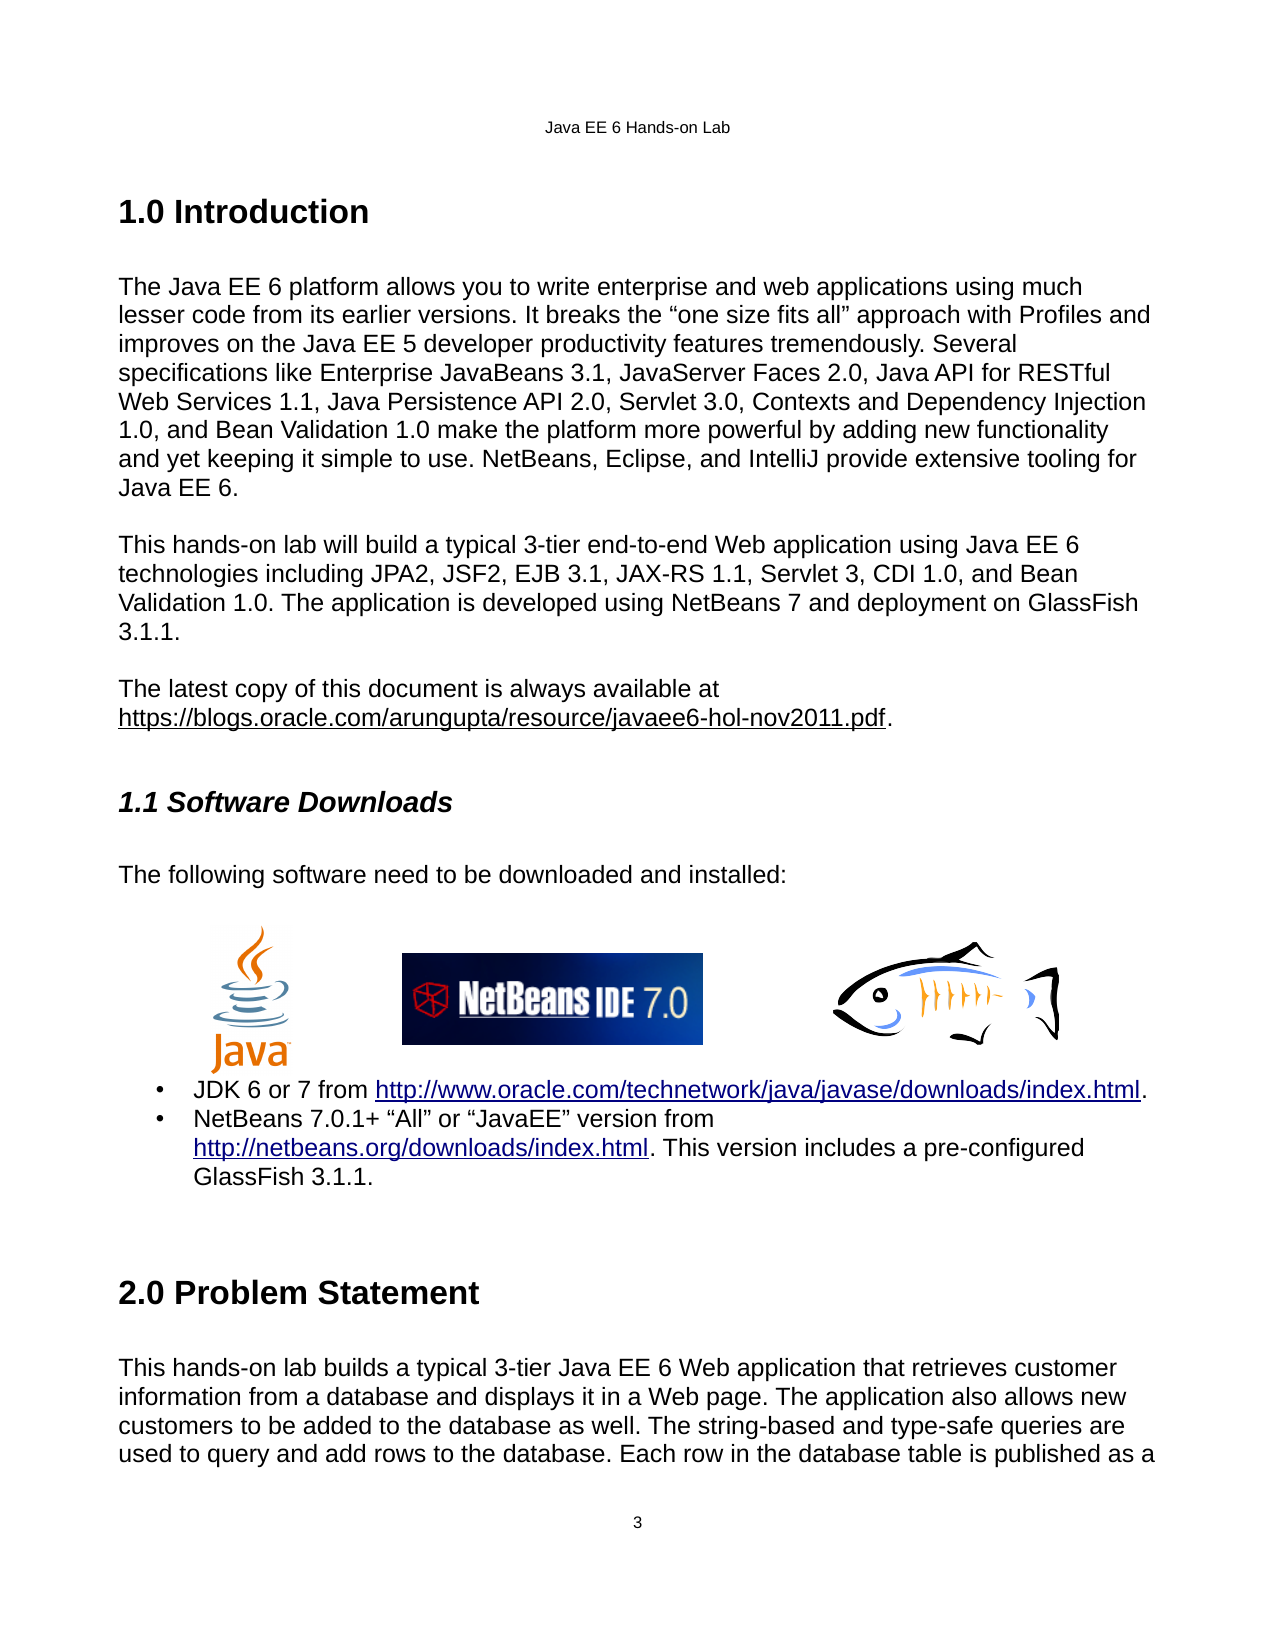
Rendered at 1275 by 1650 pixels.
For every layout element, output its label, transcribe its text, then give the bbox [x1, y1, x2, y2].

picture [402, 953, 703, 1045]
list NetBeans 7.0.1+ “All” or “JavaEE” version from http://netbeans.org/downloads/index.html. This version includes a pre-configured GlassFish 3.1.1. [156, 1104, 1157, 1191]
subtitle 2.0 Problem Statement [118, 1273, 1157, 1312]
subtitle 1.0 Introduction [118, 192, 1157, 230]
text The latest copy of this document is always available at https://blogs.oracle.com/arungupta/resource/javaee6-hol-nov2011.pdf. [118, 674, 1157, 732]
subtitle 1.1 Software Downloads [118, 785, 1157, 819]
text The Java EE 6 platform allows you to write enterprise and web applications using much lesser code from its earlier versions. It breaks the “one size fits all” approach with Profiles and improves on the Java EE 5 developer productivity features tremendously. Several specifications like Enterprise JavaBeans 3.1, JavaServer Faces 2.0, Java API for RESTful Web Services 1.1, Java Persistence API 2.0, Servlet 3.0, Contexts and Dependency Injection 1.0, and Bean Validation 1.0 make the platform more powerful by adding new functionality and yet keeping it simple to use. NetBeans, Eclipse, and IntelliJ provide extensive tooling for Java EE 6. [118, 272, 1157, 502]
text This hands-on lab builds a typical 3-tier Java EE 6 Web application that retrieves customer information from a database and displays it in a Web page. The application also allows new customers to be added to the database as well. The string-based and type-safe queries are used to query and add rows to the database. Each row in the database table is published as a [118, 1353, 1157, 1468]
picture [210, 925, 293, 1076]
list JDK 6 or 7 from http://www.oracle.com/technetwork/java/javase/downloads/index.html. [156, 1068, 1157, 1104]
text This hands-on lab will build a typical 3-tier end-to-end Web application using Java EE 6 technologies including JPA2, JSF2, EJB 3.1, JAX-RS 1.1, Servlet 3, CDI 1.0, and Bean Validation 1.0. The application is developed using NetBeans 7 and deployment on GlassFish 3.1.1. [118, 530, 1157, 645]
picture [833, 942, 1059, 1045]
text The following software need to be downloaded and installed: [118, 860, 1157, 889]
